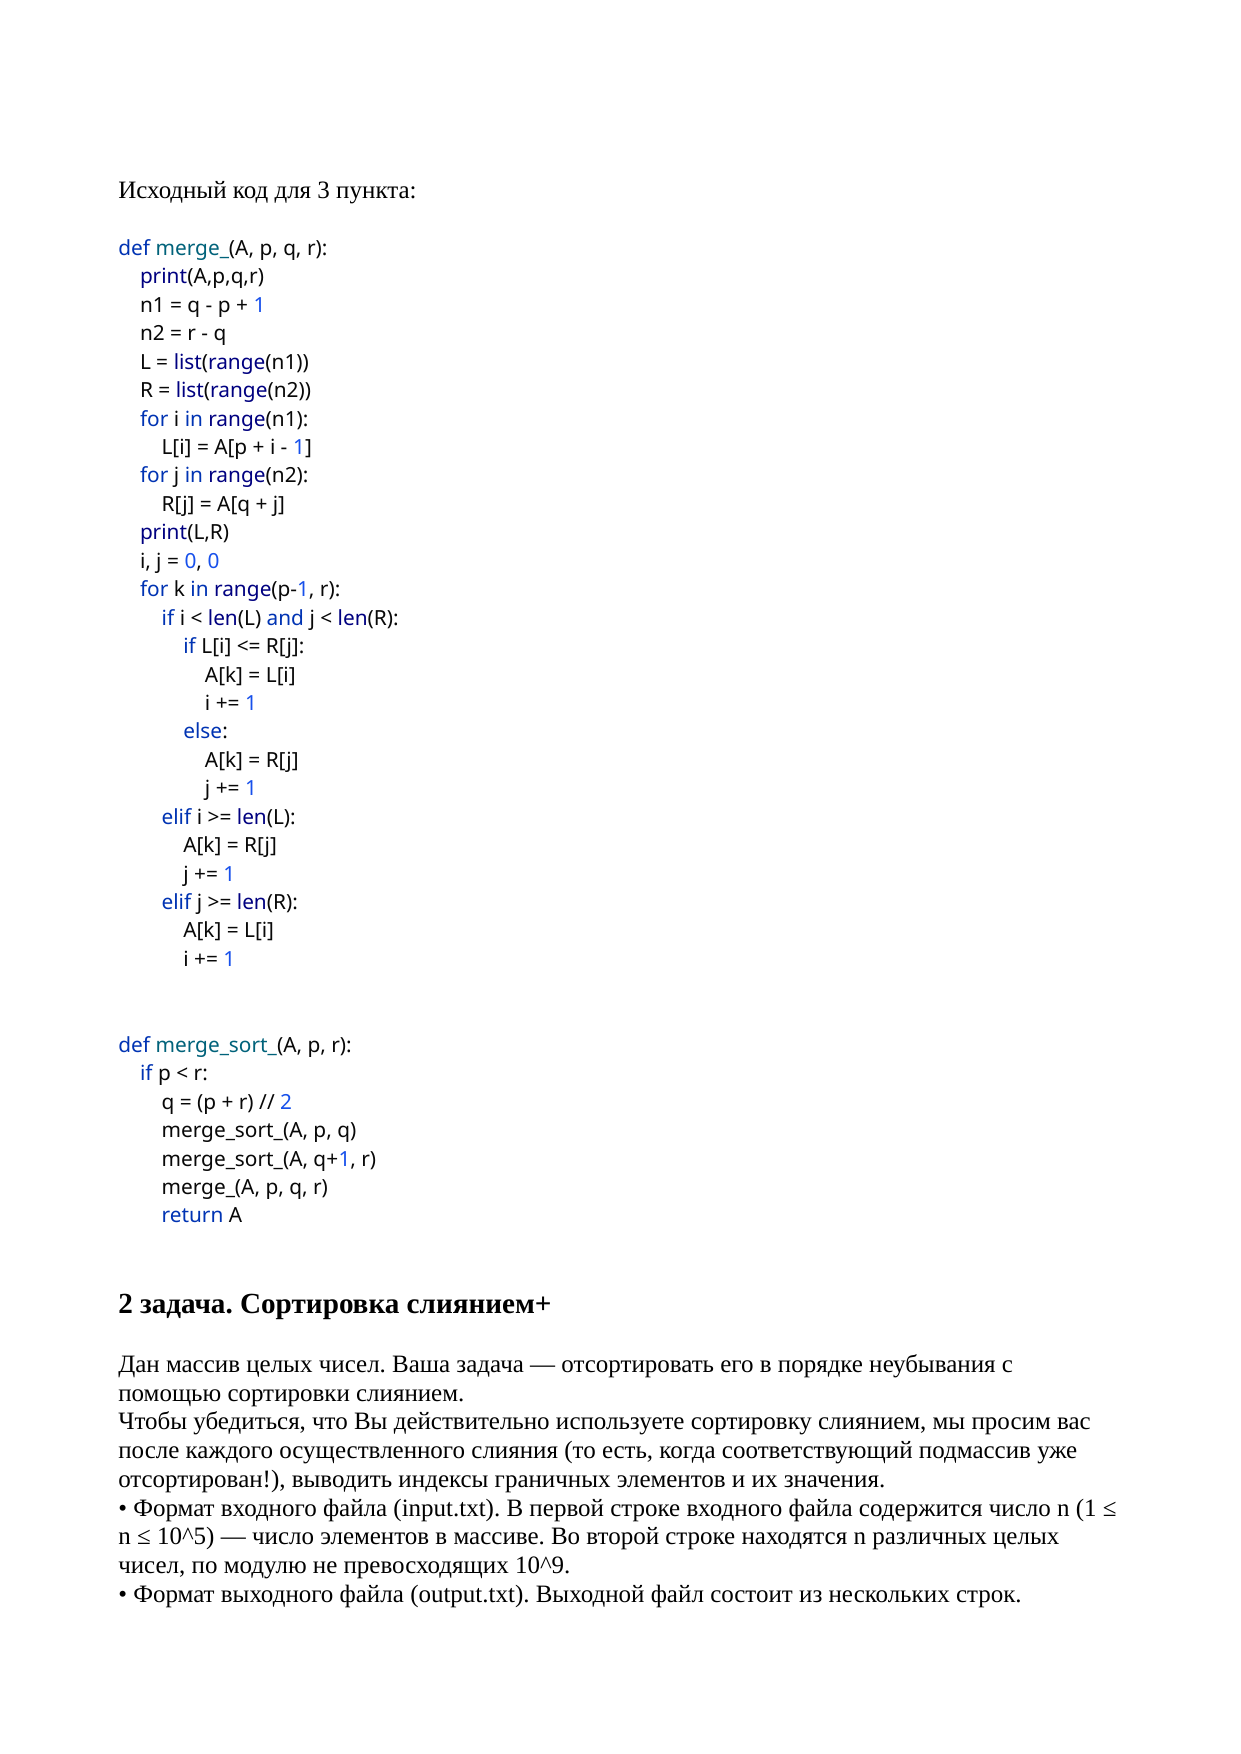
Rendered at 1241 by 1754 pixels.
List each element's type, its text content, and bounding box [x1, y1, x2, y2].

text Чтобы убедиться, что Вы действительно используете сортировку слиянием, мы просим вас после каждого осуществленного слияния (то есть, когда соответствующий подмассив уже отсортирован!), выводить индексы граничных элементов и их значения. [118, 1406, 1122, 1493]
text • Формат входного файла (input.txt). В первой строке входного файла содержится число n (1 ≤ n ≤ 10^5) — число элементов в массиве. Во второй строке находятся n различных целых чисел, по модулю не превосходящих 10^9. [118, 1493, 1122, 1579]
table_header def merge(A, p, q, r): n1 = q - p + 1 n2 = r - q L = list(range(n1 + 1)) R = list(range(n2 + 1)) for i in range(n1): L[i] = A[p + i - 1] for j in range(n2): R[j] = A[q + j] L[-1] = float("inf") R[-1] = float("inf") i, j = 0, 0 for k in range(p-1, r): if L[i] <= R[j]: A[k] = L[i] i += 1 else: A[k] = R[j] j += 1 def merge_sort(A, p, r): if p < r: q = (p + r) // 2 merge_sort(A, p, q) merge_sort(A, q+1, r) merge(A, p, q, r) return A [118, 118, 1122, 147]
table_header def merge_(A, p, q, r): print(A,p,q,r) n1 = q - p + 1 n2 = r - q L = list(range(n1)) R = list(range(n2)) for i in range(n1): L[i] = A[p + i - 1] for j in range(n2): R[j] = A[q + j] print(L,R) i, j = 0, 0 for k in range(p-1, r): if i < len(L) and j < len(R): if L[i] <= R[j]: A[k] = L[i] i += 1 else: A[k] = R[j] j += 1 elif i >= len(L): A[k] = R[j] j += 1 elif j >= len(R): A[k] = L[i] i += 1 def merge_sort_(A, p, r): if p < r: q = (p + r) // 2 merge_sort_(A, p, q) merge_sort_(A, q+1, r) merge_(A, p, q, r) return A [118, 1229, 1122, 1258]
text • Формат выходного файла (output.txt). Выходной файл состоит из нескольких строк. [118, 1579, 1122, 1608]
text Исходный код для 3 пункта: [118, 176, 1122, 204]
text Дан массив целых чисел. Ваша задача — отсортировать его в порядке неубывания с помощью сортировки слиянием. [118, 1349, 1122, 1406]
text 2 задача. Сортировка слиянием+ [118, 1287, 1122, 1320]
